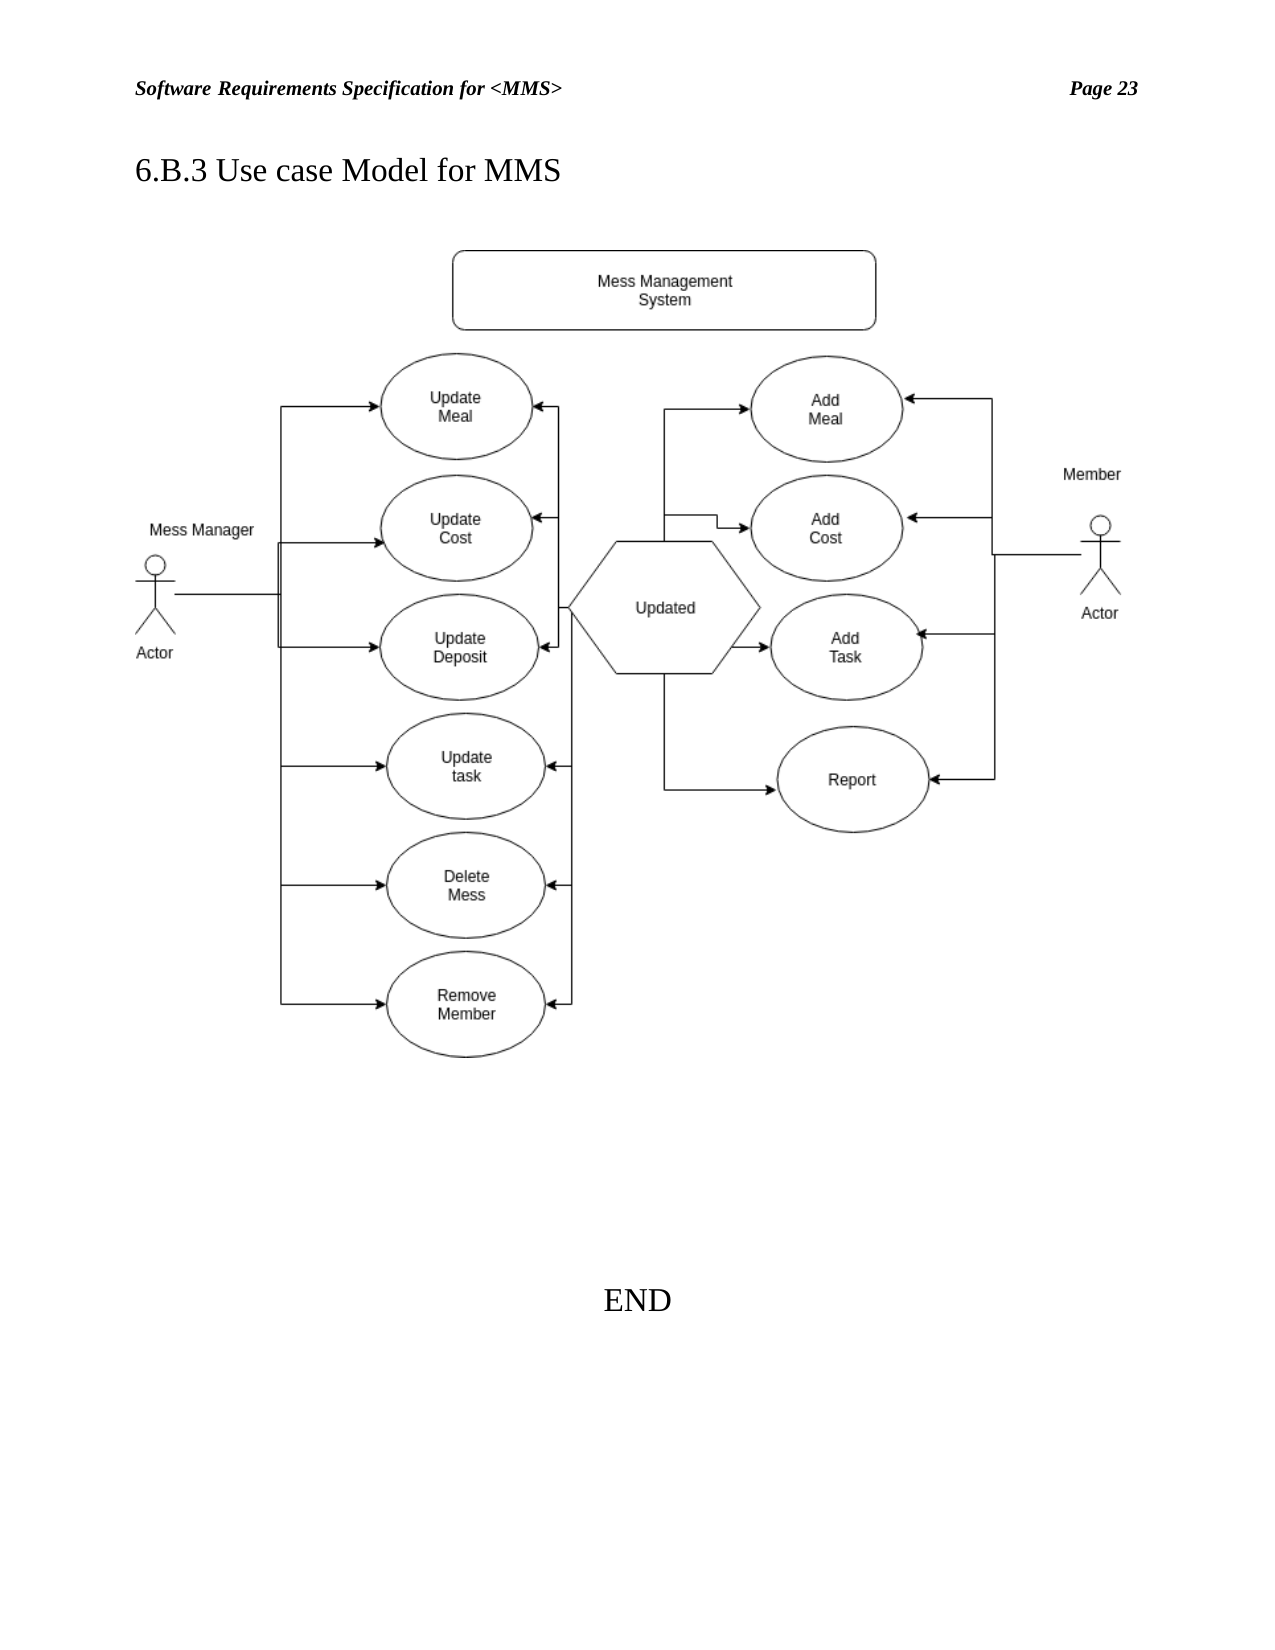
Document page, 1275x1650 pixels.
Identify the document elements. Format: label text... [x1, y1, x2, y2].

picture [135, 250, 1140, 1058]
text END [135, 1281, 1140, 1319]
text 6.B.3 Use case Model for MMS [135, 150, 1140, 188]
